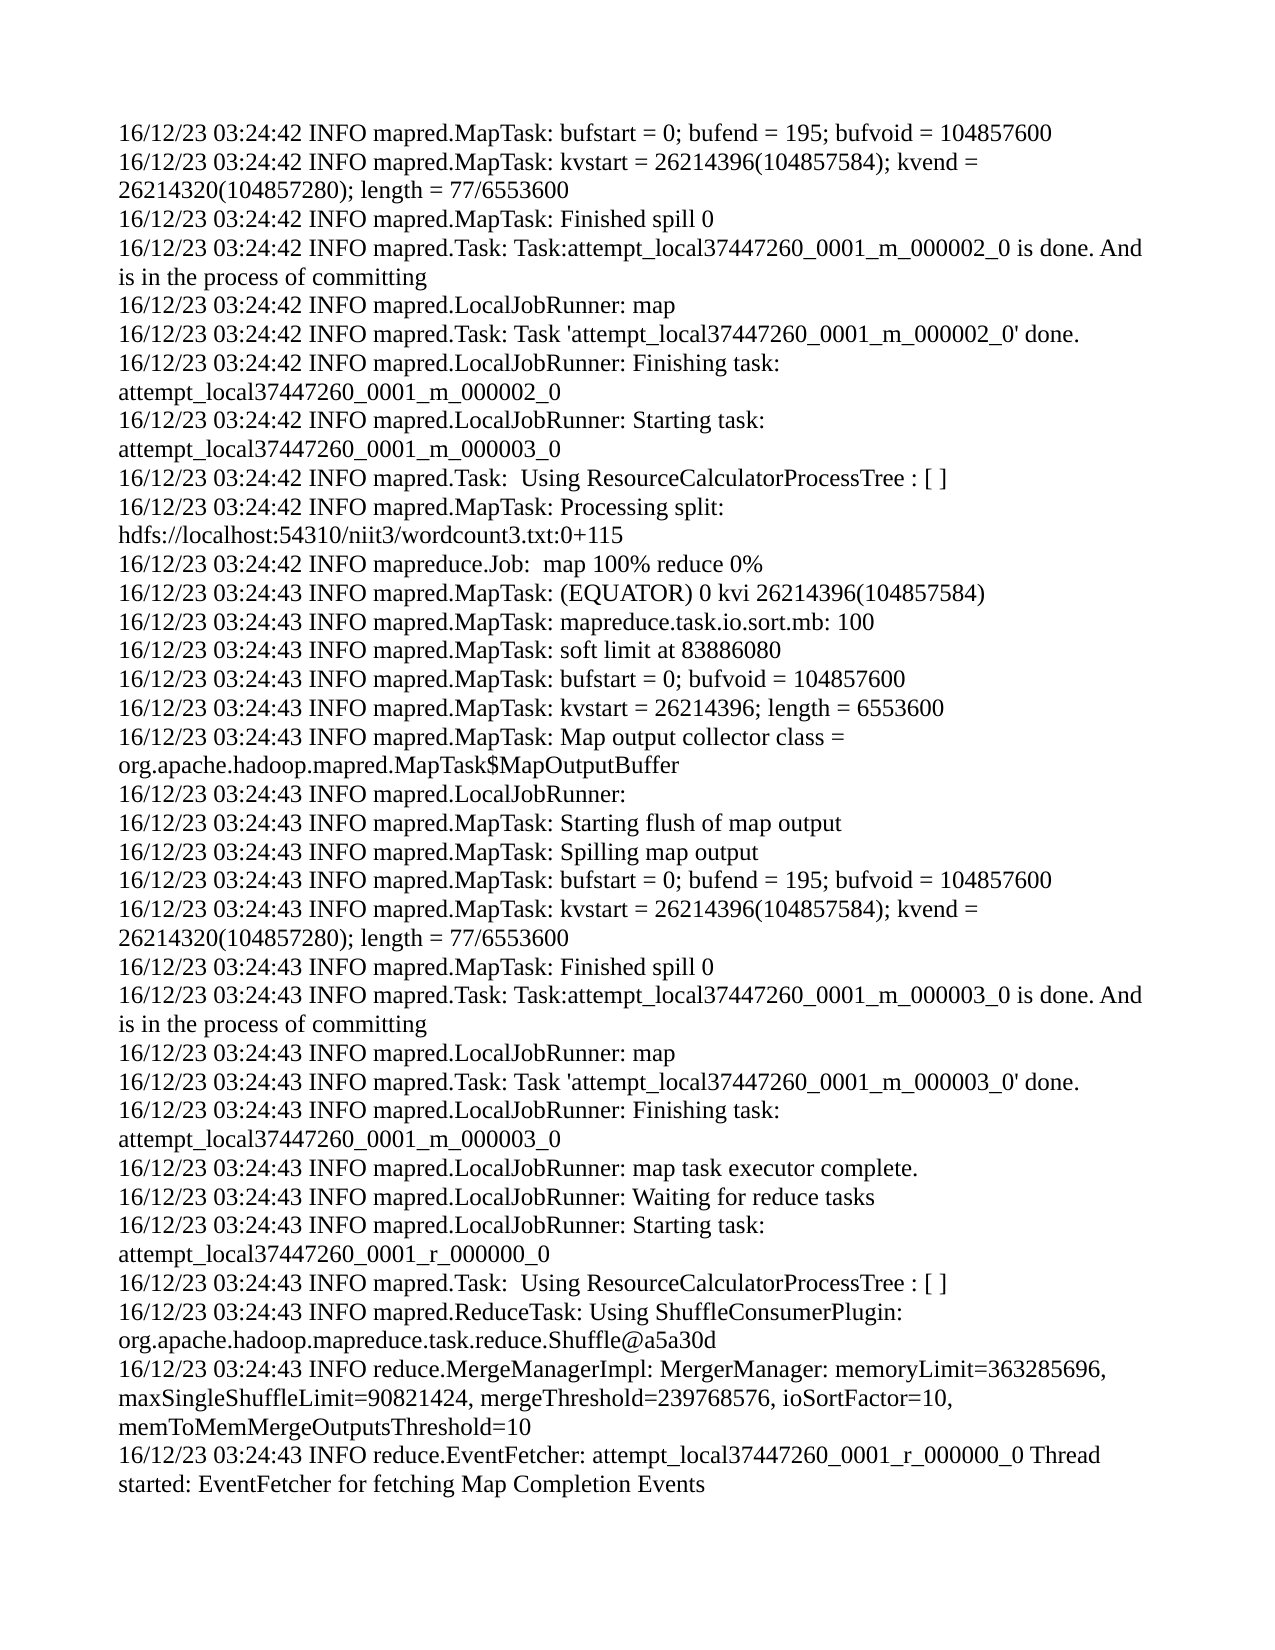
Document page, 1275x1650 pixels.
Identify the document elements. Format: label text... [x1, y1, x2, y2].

text 16/12/23 03:24:42 INFO mapred.MapTask: bufstart = 0; bufend = 195; bufvoid = 104857600 [118, 118, 1157, 147]
text 16/12/23 03:24:42 INFO mapred.LocalJobRunner: map [118, 291, 1157, 319]
text 16/12/23 03:24:43 INFO mapred.MapTask: bufstart = 0; bufend = 195; bufvoid = 104857600 [118, 866, 1157, 894]
text 16/12/23 03:24:42 INFO mapred.Task: Task:attempt_local37447260_0001_m_000002_0 is done. And is in the process of committing [118, 233, 1157, 291]
text 16/12/23 03:24:43 INFO mapred.Task: Task:attempt_local37447260_0001_m_000003_0 is done. And is in the process of committing [118, 981, 1157, 1038]
text 16/12/23 03:24:42 INFO mapred.MapTask: kvstart = 26214396(104857584); kvend = 26214320(104857280); length = 77/6553600 [118, 147, 1157, 204]
text 16/12/23 03:24:43 INFO mapred.MapTask: mapreduce.task.io.sort.mb: 100 [118, 607, 1157, 636]
text 16/12/23 03:24:43 INFO mapred.MapTask: kvstart = 26214396; length = 6553600 [118, 693, 1157, 722]
text 16/12/23 03:24:42 INFO mapred.Task: Using ResourceCalculatorProcessTree : [ ] [118, 463, 1157, 492]
text 16/12/23 03:24:43 INFO mapred.MapTask: soft limit at 83886080 [118, 636, 1157, 664]
text 16/12/23 03:24:43 INFO mapred.LocalJobRunner: map task executor complete. [118, 1153, 1157, 1182]
text 16/12/23 03:24:43 INFO mapred.LocalJobRunner: Finishing task: attempt_local37447260_0001_m_000003_0 [118, 1096, 1157, 1153]
text 16/12/23 03:24:42 INFO mapred.LocalJobRunner: Starting task: attempt_local37447260_0001_m_000003_0 [118, 406, 1157, 463]
text 16/12/23 03:24:42 INFO mapred.MapTask: Processing split: hdfs://localhost:54310/niit3/wordcount3.txt:0+115 [118, 492, 1157, 549]
text 16/12/23 03:24:43 INFO mapred.LocalJobRunner: [118, 779, 1157, 808]
text 16/12/23 03:24:43 INFO reduce.MergeManagerImpl: MergerManager: memoryLimit=363285696, maxSingleShuffleLimit=90821424, mergeThreshold=239768576, ioSortFactor=10, memToMemMergeOutputsThreshold=10 [118, 1354, 1157, 1441]
text 16/12/23 03:24:43 INFO mapred.MapTask: Starting flush of map output [118, 808, 1157, 837]
text 16/12/23 03:24:43 INFO reduce.EventFetcher: attempt_local37447260_0001_r_000000_0 Thread started: EventFetcher for fetching Map Completion Events [118, 1441, 1157, 1498]
text 16/12/23 03:24:43 INFO mapred.MapTask: (EQUATOR) 0 kvi 26214396(104857584) [118, 578, 1157, 607]
text 16/12/23 03:24:43 INFO mapred.ReduceTask: Using ShuffleConsumerPlugin: org.apache.hadoop.mapreduce.task.reduce.Shuffle@a5a30d [118, 1297, 1157, 1354]
text 16/12/23 03:24:43 INFO mapred.MapTask: Map output collector class = org.apache.hadoop.mapred.MapTask$MapOutputBuffer [118, 722, 1157, 779]
text 16/12/23 03:24:43 INFO mapred.MapTask: Spilling map output [118, 837, 1157, 866]
text 16/12/23 03:24:43 INFO mapred.MapTask: kvstart = 26214396(104857584); kvend = 26214320(104857280); length = 77/6553600 [118, 894, 1157, 952]
text 16/12/23 03:24:42 INFO mapred.LocalJobRunner: Finishing task: attempt_local37447260_0001_m_000002_0 [118, 348, 1157, 406]
text 16/12/23 03:24:43 INFO mapred.MapTask: Finished spill 0 [118, 952, 1157, 981]
text 16/12/23 03:24:43 INFO mapred.Task: Task 'attempt_local37447260_0001_m_000003_0' done. [118, 1067, 1157, 1096]
text 16/12/23 03:24:43 INFO mapred.LocalJobRunner: Starting task: attempt_local37447260_0001_r_000000_0 [118, 1211, 1157, 1268]
text 16/12/23 03:24:43 INFO mapred.MapTask: bufstart = 0; bufvoid = 104857600 [118, 664, 1157, 693]
text 16/12/23 03:24:43 INFO mapred.LocalJobRunner: map [118, 1038, 1157, 1067]
text 16/12/23 03:24:42 INFO mapreduce.Job: map 100% reduce 0% [118, 549, 1157, 578]
text 16/12/23 03:24:43 INFO mapred.LocalJobRunner: Waiting for reduce tasks [118, 1182, 1157, 1211]
text 16/12/23 03:24:43 INFO mapred.Task: Using ResourceCalculatorProcessTree : [ ] [118, 1268, 1157, 1297]
text 16/12/23 03:24:42 INFO mapred.Task: Task 'attempt_local37447260_0001_m_000002_0' done. [118, 319, 1157, 348]
text 16/12/23 03:24:42 INFO mapred.MapTask: Finished spill 0 [118, 204, 1157, 233]
